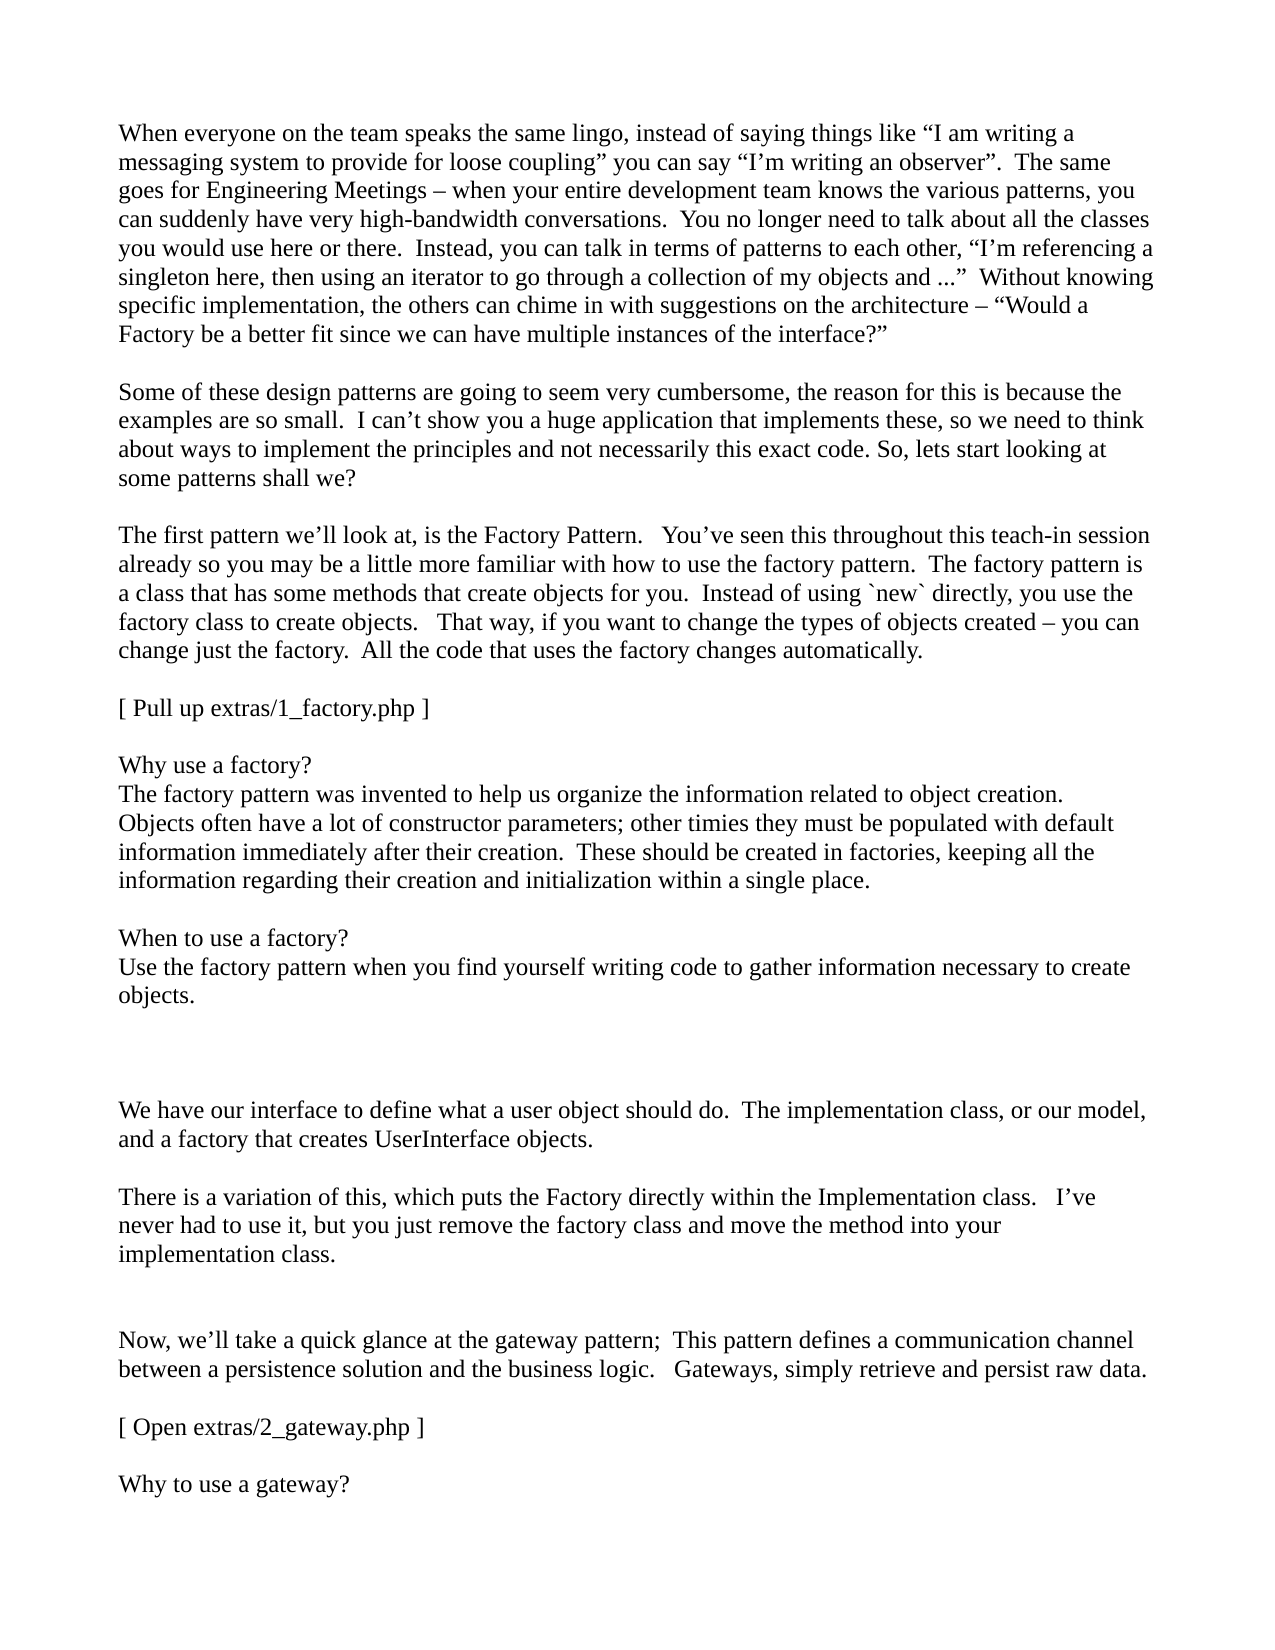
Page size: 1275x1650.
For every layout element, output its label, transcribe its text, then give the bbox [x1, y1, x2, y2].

text [ Pull up extras/1_factory.php ] Why use a factory? [118, 693, 1157, 779]
text We have our interface to define what a user object should do. The implementation class, or our model, and a factory that creates UserInterface objects. There is a variation of this, which puts the Factory directly within the Implementation class. I’ve never had to use it, but you just remove the factory class and move the method into your implementation class. [118, 1038, 1157, 1268]
text Now, we’ll take a quick glance at the gateway pattern; This pattern defines a communication channel between a persistence solution and the business logic. Gateways, simply retrieve and persist raw data. [ Open extras/2_gateway.php ] [118, 1297, 1157, 1441]
text The factory pattern was invented to help us organize the information related to object creation. Objects often have a lot of constructor parameters; other timies they must be populated with default information immediately after their creation. These should be created in factories, keeping all the information regarding their creation and initialization within a single place. [118, 779, 1157, 923]
text When everyone on the team speaks the same lingo, instead of saying things like “I am writing a messaging system to provide for loose coupling” you can say “I’m writing an observer”. The same goes for Engineering Meetings – when your entire development team knows the various patterns, you can suddenly have very high-bandwidth conversations. You no longer need to talk about all the classes you would use here or there. Instead, you can talk in terms of patterns to each other, “I’m referencing a singleton here, then using an iterator to go through a collection of my objects and ...” Without knowing specific implementation, the others can chime in with suggestions on the architecture – “Would a Factory be a better fit since we can have multiple instances of the interface?” Some of these design patterns are going to seem very cumbersome, the reason for this is because the examples are so small. I can’t show you a huge application that implements these, so we need to think about ways to implement the principles and not necessarily this exact code. So, lets start looking at some patterns shall we? [118, 118, 1157, 492]
text When to use a factory? Use the factory pattern when you find yourself writing code to gather information necessary to create objects. [118, 923, 1157, 1009]
text The first pattern we’ll look at, is the Factory Pattern. You’ve seen this throughout this teach-in session already so you may be a little more familiar with how to use the factory pattern. The factory pattern is a class that has some methods that create objects for you. Instead of using `new` directly, you use the factory class to create objects. That way, if you want to change the types of objects created – you can change just the factory. All the code that uses the factory changes automatically. [118, 521, 1157, 664]
text Why to use a gateway? [118, 1469, 1157, 1498]
